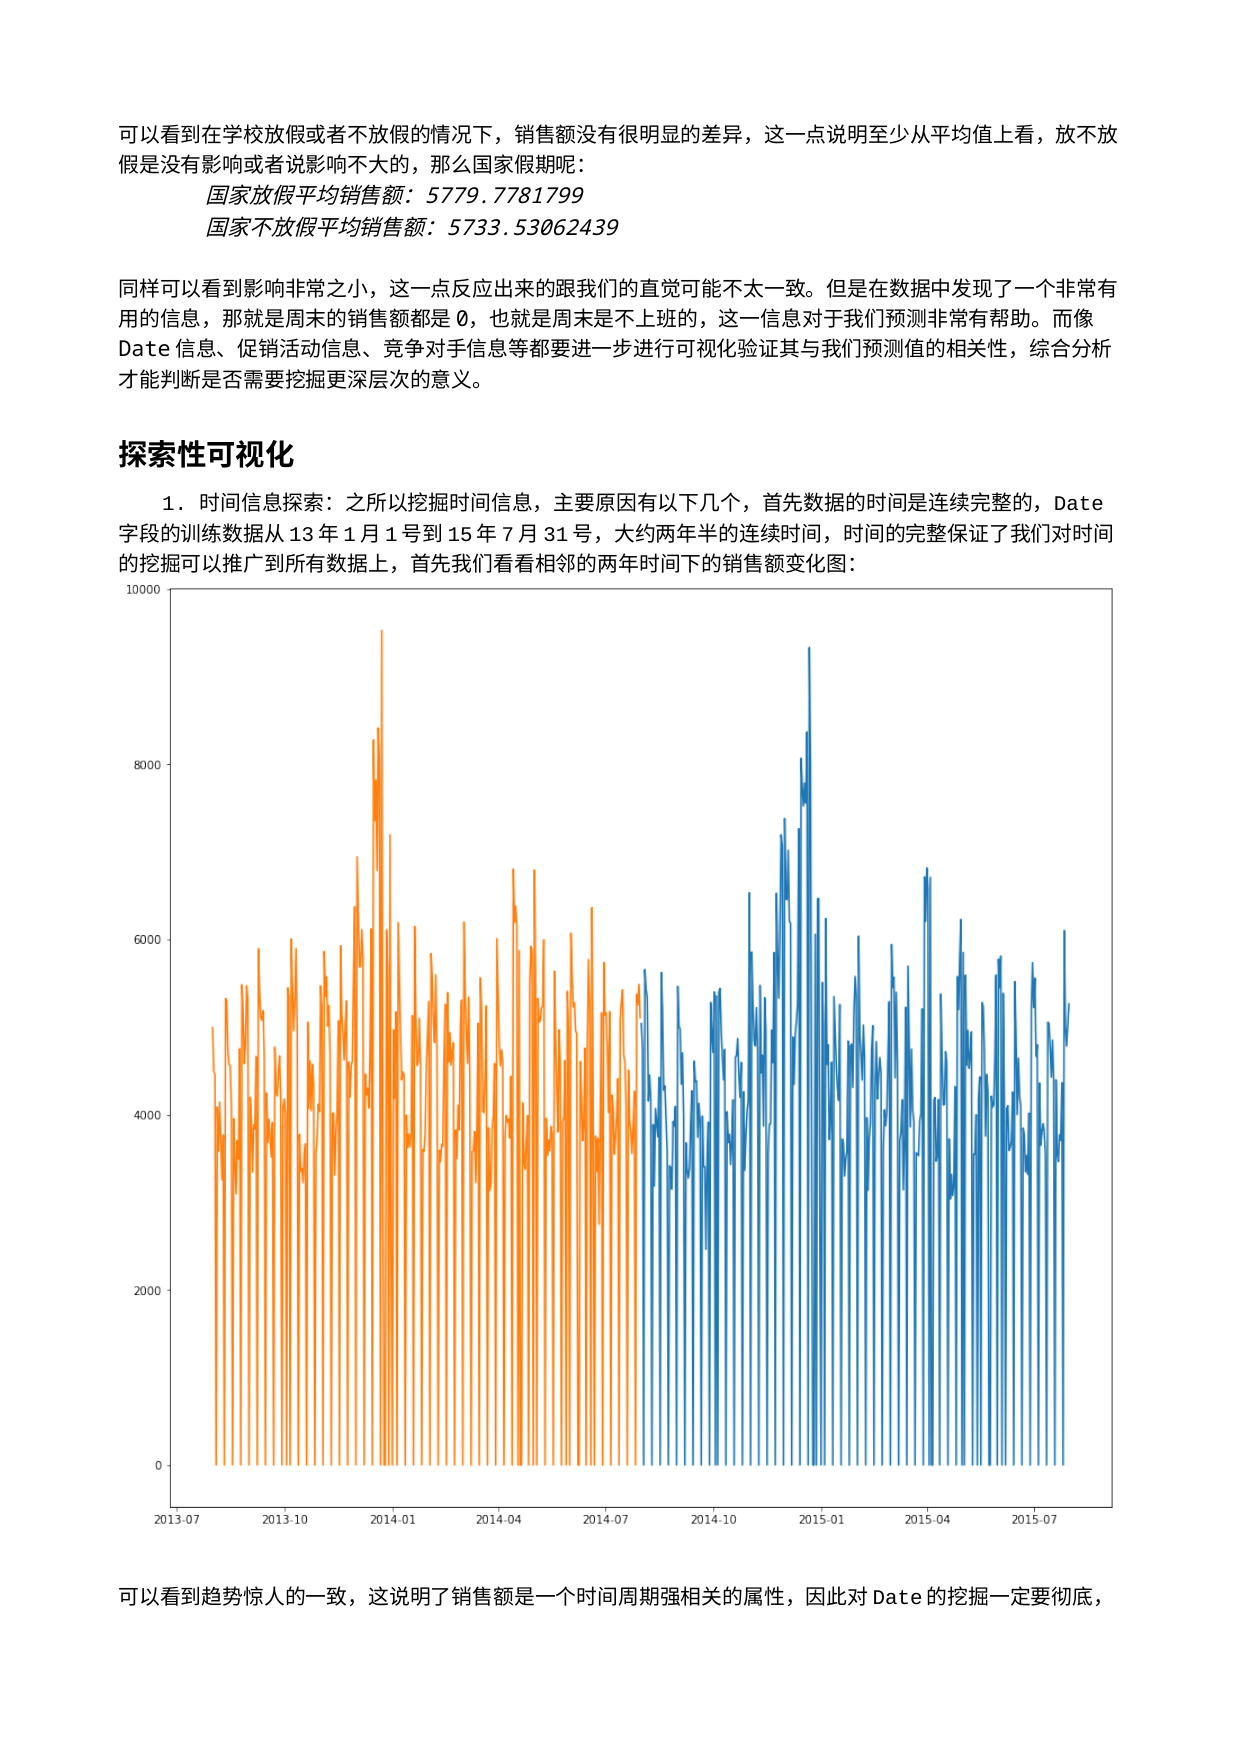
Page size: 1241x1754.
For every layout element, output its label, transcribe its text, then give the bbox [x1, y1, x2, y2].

text 同样可以看到影响非常之小，这一点反应出来的跟我们的直觉可能不太一致。但是在数据中发现了一个非常有用的信息，那就是周末的销售额都是0，也就是周末是不上班的，这一信息对于我们预测非常有帮助。而像Date信息、促销活动信息、竞争对手信息等都要进一步进行可视化验证其与我们预测值的相关性，综合分析才能判断是否需要挖掘更深层次的意义。 [118, 272, 1122, 393]
text 可以看到趋势惊人的一致，这说明了销售额是一个时间周期强相关的属性，因此对Date的挖掘一定要彻底， [118, 1580, 1122, 1611]
subtitle 探索性可视化 [118, 432, 1122, 474]
text 1. 时间信息探索：之所以挖掘时间信息，主要原因有以下几个，首先数据的时间是连续完整的，Date字段的训练数据从13年1月1号到15年7月31号，大约两年半的连续时间，时间的完整保证了我们对时间的挖掘可以推广到所有数据上，首先我们看看相邻的两年时间下的销售额变化图： [118, 487, 1122, 577]
text 国家放假平均销售额：5779.7781799 [118, 178, 1122, 210]
text 可以看到在学校放假或者不放假的情况下，销售额没有很明显的差异，这一点说明至少从平均值上看，放不放假是没有影响或者说影响不大的，那么国家假期呢： [118, 118, 1122, 178]
text 国家不放假平均销售额：5733.53062439 [118, 210, 1122, 242]
picture [118, 577, 1123, 1534]
